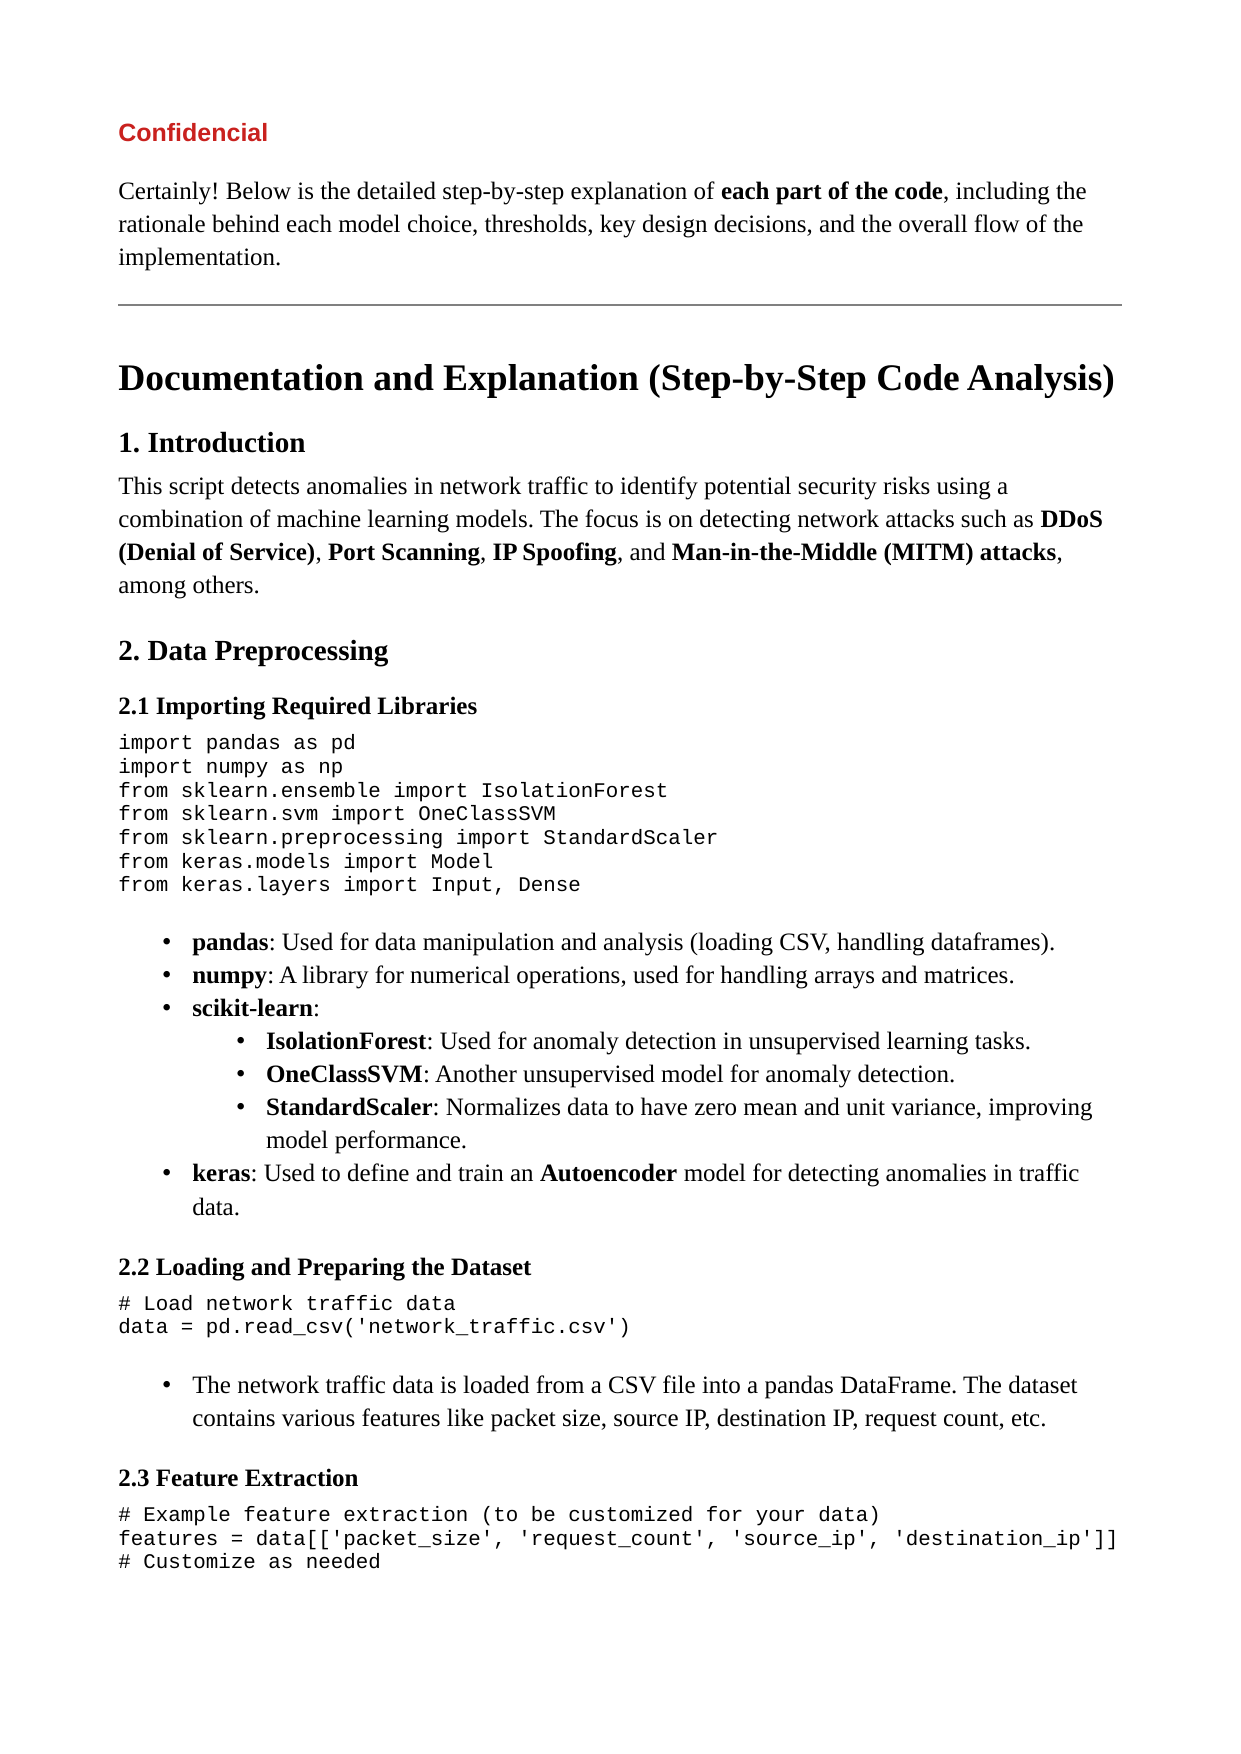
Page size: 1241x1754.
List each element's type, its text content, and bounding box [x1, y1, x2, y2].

text import numpy as np [118, 756, 1122, 780]
text from sklearn.svm import OneClassSVM [118, 803, 1122, 827]
text Certainly! Below is the detailed step-by-step explanation of each part of the code, including the rationale behind each model choice, thresholds, key design decisions, and the overall flow of the implementation. [118, 176, 1122, 271]
subtitle Documentation and Explanation (Step-by-Step Code Analysis) [118, 355, 1122, 398]
text import pandas as pd [118, 732, 1122, 756]
text from sklearn.ensemble import IsolationForest [118, 780, 1122, 803]
text # Example feature extraction (to be customized for your data) [118, 1504, 1122, 1528]
subtitle 2. Data Preprocessing [118, 633, 1122, 666]
text from keras.layers import Input, Dense [118, 874, 1122, 898]
list pandas: Used for data manipulation and analysis (loading CSV, handling dataframes). [162, 927, 1122, 956]
subtitle 2.3 Feature Extraction [118, 1463, 1122, 1492]
text This script detects anomalies in network traffic to identify potential security risks using a combination of machine learning models. The focus is on detecting network attacks such as DDoS (Denial of Service), Port Scanning, IP Spoofing, and Man-in-the-Middle (MITM) attacks, among others. [118, 471, 1122, 599]
text features = data[['packet_size', 'request_count', 'source_ip', 'destination_ip']] # Customize as needed [118, 1528, 1122, 1575]
text data = pd.read_csv('network_traffic.csv') [118, 1317, 1122, 1340]
text # Load network traffic data [118, 1293, 1122, 1317]
text from keras.models import Model [118, 851, 1122, 874]
text from sklearn.preprocessing import StandardScaler [118, 827, 1122, 851]
list OneClassSVM: Another unsupervised model for anomaly detection. [236, 1059, 1122, 1088]
list IsolationForest: Used for anomaly detection in unsupervised learning tasks. [236, 1026, 1122, 1055]
subtitle 2.2 Loading and Preparing the Dataset [118, 1252, 1122, 1280]
list keras: Used to define and train an Autoencoder model for detecting anomalies in traffic data. [162, 1158, 1122, 1220]
subtitle 2.1 Importing Required Libraries [118, 691, 1122, 720]
list numpy: A library for numerical operations, used for handling arrays and matrices. [162, 960, 1122, 989]
list StandardScaler: Normalizes data to have zero mean and unit variance, improving model performance. [236, 1092, 1122, 1154]
list The network traffic data is loaded from a CSV file into a pandas DataFrame. The dataset contains various features like packet size, source IP, destination IP, request count, etc. [162, 1370, 1122, 1431]
subtitle 1. Introduction [118, 425, 1122, 459]
list scikit-learn: [162, 993, 1122, 1022]
